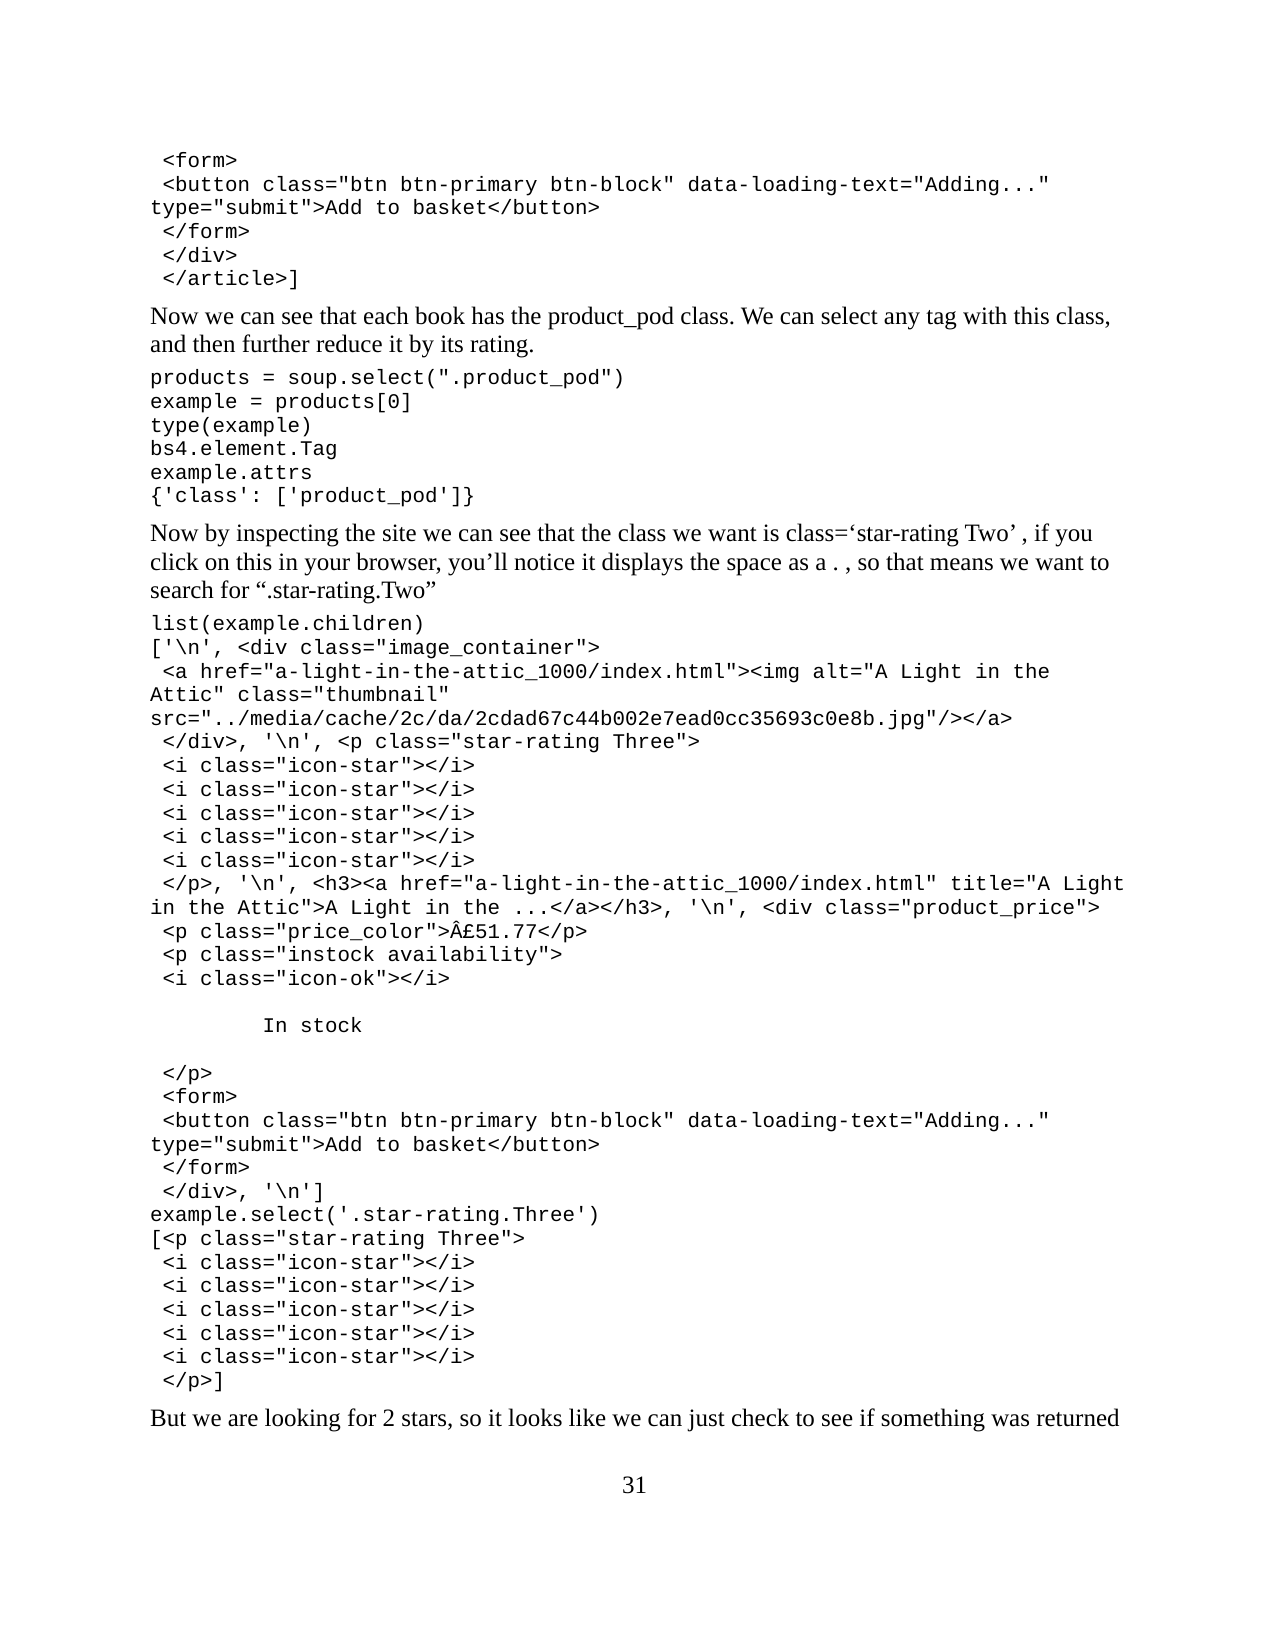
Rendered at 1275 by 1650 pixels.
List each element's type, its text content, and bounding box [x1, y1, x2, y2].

text <i class="icon-star"></i> [150, 1323, 1125, 1346]
text </p> [150, 1063, 1125, 1086]
text <i class="icon-star"></i> [150, 779, 1125, 802]
text {'class': ['product_pod']} [150, 486, 1125, 509]
text <i class="icon-star"></i> [150, 1252, 1125, 1275]
text products = soup.select(".product_pod") [150, 367, 1125, 391]
text In stock [150, 1015, 1125, 1039]
text <form> [150, 150, 1125, 174]
text </div>, '\n'] [150, 1181, 1125, 1204]
text <i class="icon-star"></i> [150, 755, 1125, 779]
text <i class="icon-star"></i> [150, 826, 1125, 850]
text </form> [150, 1157, 1125, 1181]
text </p>] [150, 1370, 1125, 1394]
text <i class="icon-star"></i> [150, 1275, 1125, 1299]
text type(example) [150, 414, 1125, 438]
text </article>] [150, 268, 1125, 292]
text </div> [150, 244, 1125, 268]
text [<p class="star-rating Three"> [150, 1228, 1125, 1252]
text example.attrs [150, 462, 1125, 486]
text <i class="icon-star"></i> [150, 1346, 1125, 1370]
text <button class="btn btn-primary btn-block" data-loading-text="Adding..." type="submit">Add to basket</button> [150, 1110, 1125, 1157]
text </form> [150, 221, 1125, 244]
text <i class="icon-star"></i> [150, 850, 1125, 873]
text <a href="a-light-in-the-attic_1000/index.html"><img alt="A Light in the Attic" class="thumbnail" src="../media/cache/2c/da/2cdad67c44b002e7ead0cc35693c0e8b.jpg"/></a> [150, 661, 1125, 732]
text list(example.children) [150, 613, 1125, 637]
text bs4.element.Tag [150, 438, 1125, 462]
text </div>, '\n', <p class="star-rating Three"> [150, 732, 1125, 755]
text ['\n', <div class="image_container"> [150, 637, 1125, 661]
text <p class="price_color">Â£51.77</p> [150, 921, 1125, 944]
text example.select('.star-rating.Three') [150, 1204, 1125, 1228]
text <form> [150, 1086, 1125, 1110]
text <i class="icon-ok"></i> [150, 968, 1125, 992]
text example = products[0] [150, 391, 1125, 414]
text But we are looking for 2 stars, so it looks like we can just check to see if something was returned [150, 1403, 1125, 1431]
text Now by inspecting the site we can see that the class we want is class=‘star-rating Two’ , if you click on this in your browser, you’ll notice it displays the space as a . , so that means we want to search for “.star-rating.Two” [150, 518, 1125, 604]
text <button class="btn btn-primary btn-block" data-loading-text="Adding..." type="submit">Add to basket</button> [150, 174, 1125, 221]
text Now we can see that each book has the product_pod class. We can select any tag with this class, and then further reduce it by its rating. [150, 301, 1125, 358]
text <i class="icon-star"></i> [150, 1299, 1125, 1323]
text <p class="instock availability"> [150, 944, 1125, 968]
text </p>, '\n', <h3><a href="a-light-in-the-attic_1000/index.html" title="A Light in the Attic">A Light in the ...</a></h3>, '\n', <div class="product_price"> [150, 873, 1125, 921]
text <i class="icon-star"></i> [150, 802, 1125, 826]
